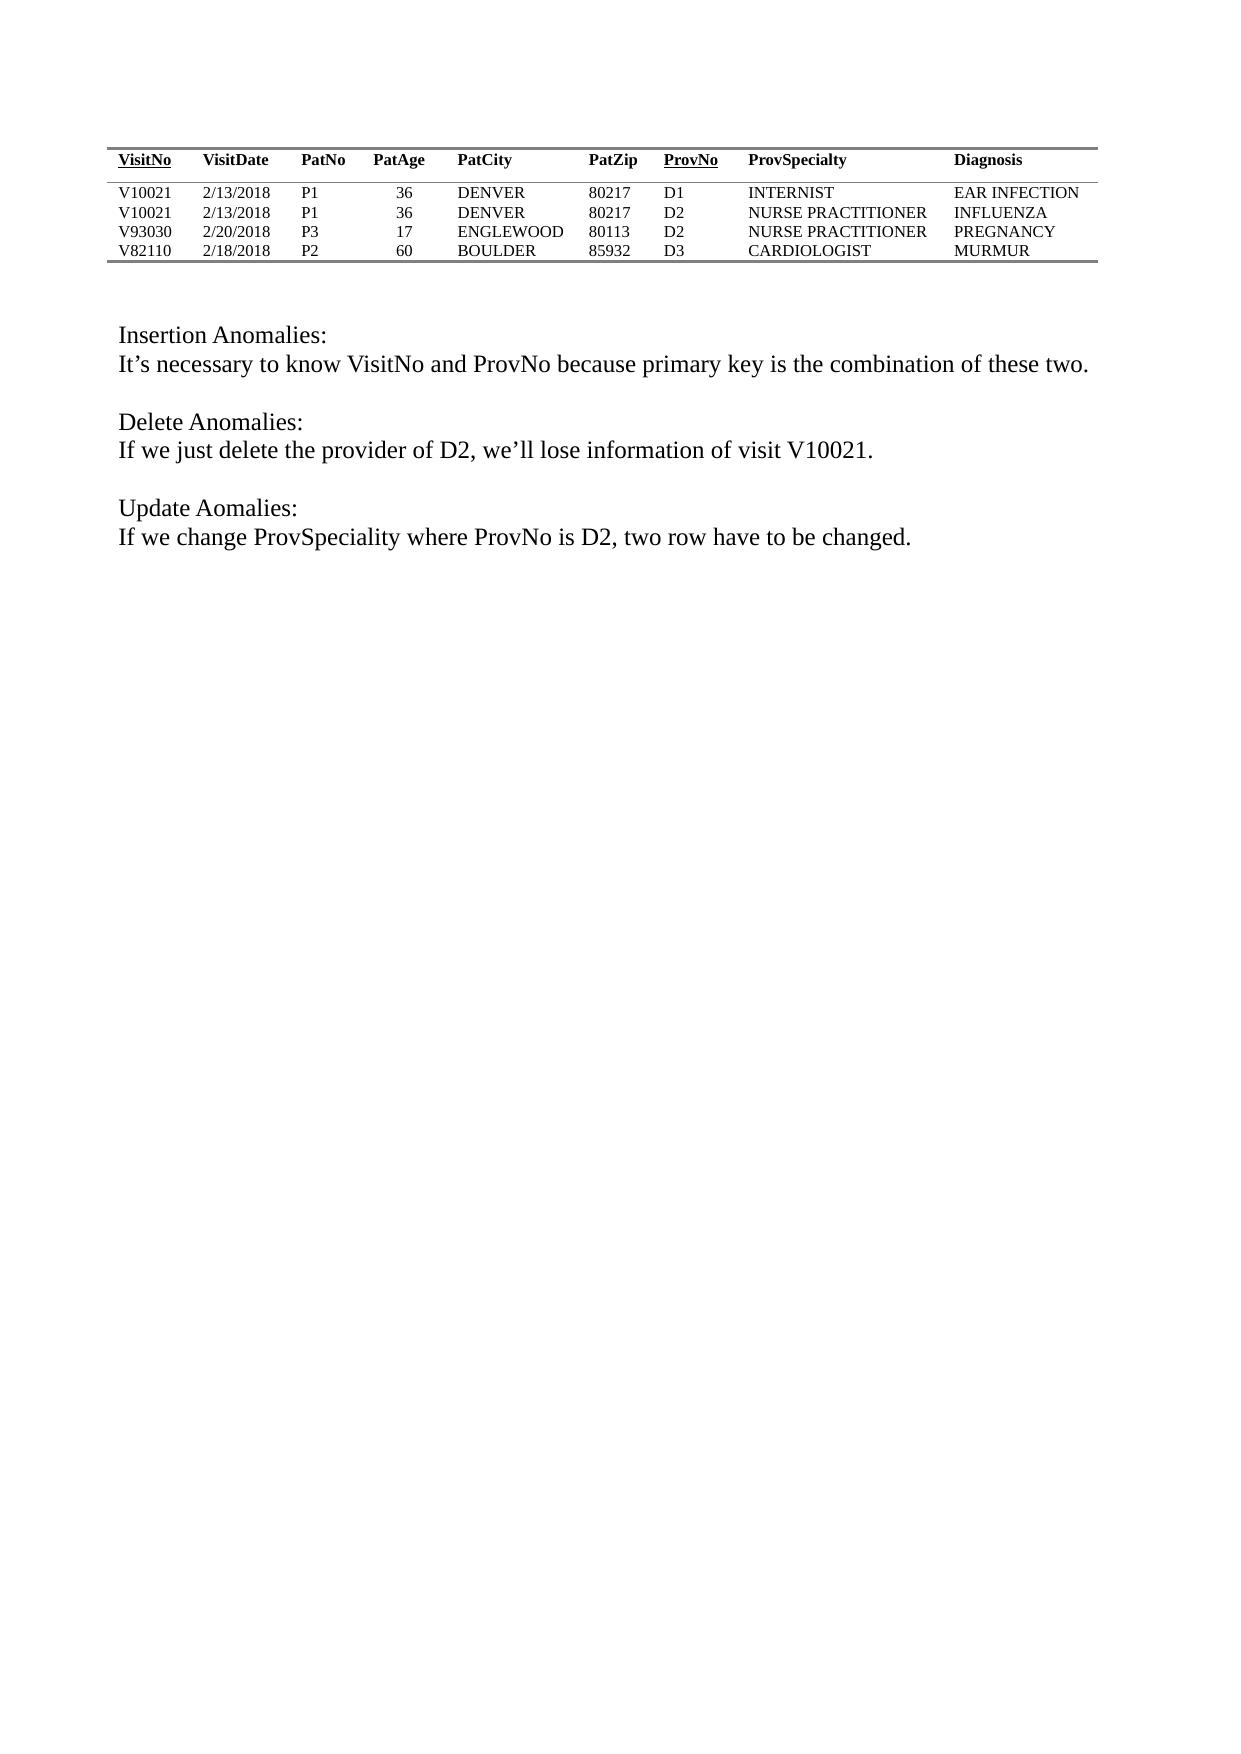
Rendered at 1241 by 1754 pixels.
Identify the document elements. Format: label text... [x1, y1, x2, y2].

table_cell Englewood [446, 222, 577, 241]
text Delete Anomalies: [118, 407, 1122, 436]
table_header ProvSpecialty [737, 150, 943, 182]
table_header PatNo [290, 150, 362, 182]
table_header VisitNo [107, 150, 191, 182]
table_header PatCity [446, 150, 577, 182]
text If we change ProvSpeciality where ProvNo is D2, two row have to be changed. [118, 522, 1122, 551]
table_cell V10021 [107, 183, 191, 202]
table_cell 60 [362, 241, 446, 260]
table_cell D1 [653, 183, 737, 202]
table_cell NURSE PRACTITIONER [737, 222, 943, 241]
table_header PatZip [578, 150, 652, 182]
table_cell 2/20/2018 [191, 222, 290, 241]
table_cell 2/13/2018 [191, 203, 290, 222]
table_cell internist [737, 183, 943, 202]
table_cell murmur [943, 241, 1098, 260]
table_header Diagnosis [943, 150, 1098, 182]
table_cell cardiologist [737, 241, 943, 260]
table_cell P1 [290, 203, 362, 222]
table_cell V82110 [107, 241, 191, 260]
table_cell 36 [362, 203, 446, 222]
table_cell V10021 [107, 203, 191, 222]
text If we just delete the provider of D2, we’ll lose information of visit V10021. [118, 436, 1122, 464]
table_cell 2/18/2018 [191, 241, 290, 260]
table_cell 17 [362, 222, 446, 241]
table_cell P3 [290, 222, 362, 241]
table_header PatAge [362, 150, 446, 182]
table_cell 85932 [578, 241, 652, 260]
table_cell NURSE PractiTIoner [737, 203, 943, 222]
table_cell INFLUENZA [943, 203, 1098, 222]
table_cell P2 [290, 241, 362, 260]
table_cell 2/13/2018 [191, 183, 290, 202]
table_cell Boulder [446, 241, 577, 260]
table_cell D2 [653, 222, 737, 241]
table_cell 80217 [578, 203, 652, 222]
table_cell P1 [290, 183, 362, 202]
table_cell pregnancy [943, 222, 1098, 241]
table_cell D3 [653, 241, 737, 260]
table_cell D2 [653, 203, 737, 222]
text Insertion Anomalies: [118, 321, 1122, 349]
table_header ProvNo [653, 150, 737, 182]
text Update Aomalies: [118, 493, 1122, 522]
table_header VisitDate [191, 150, 290, 182]
table_cell 36 [362, 183, 446, 202]
table_cell Ear Infection [943, 183, 1098, 202]
table_cell 80217 [578, 183, 652, 202]
table_cell Denver [446, 203, 577, 222]
table_cell 80113 [578, 222, 652, 241]
table_cell Denver [446, 183, 577, 202]
text It’s necessary to know VisitNo and ProvNo because primary key is the combination of these two. [118, 349, 1122, 378]
table_cell V93030 [107, 222, 191, 241]
